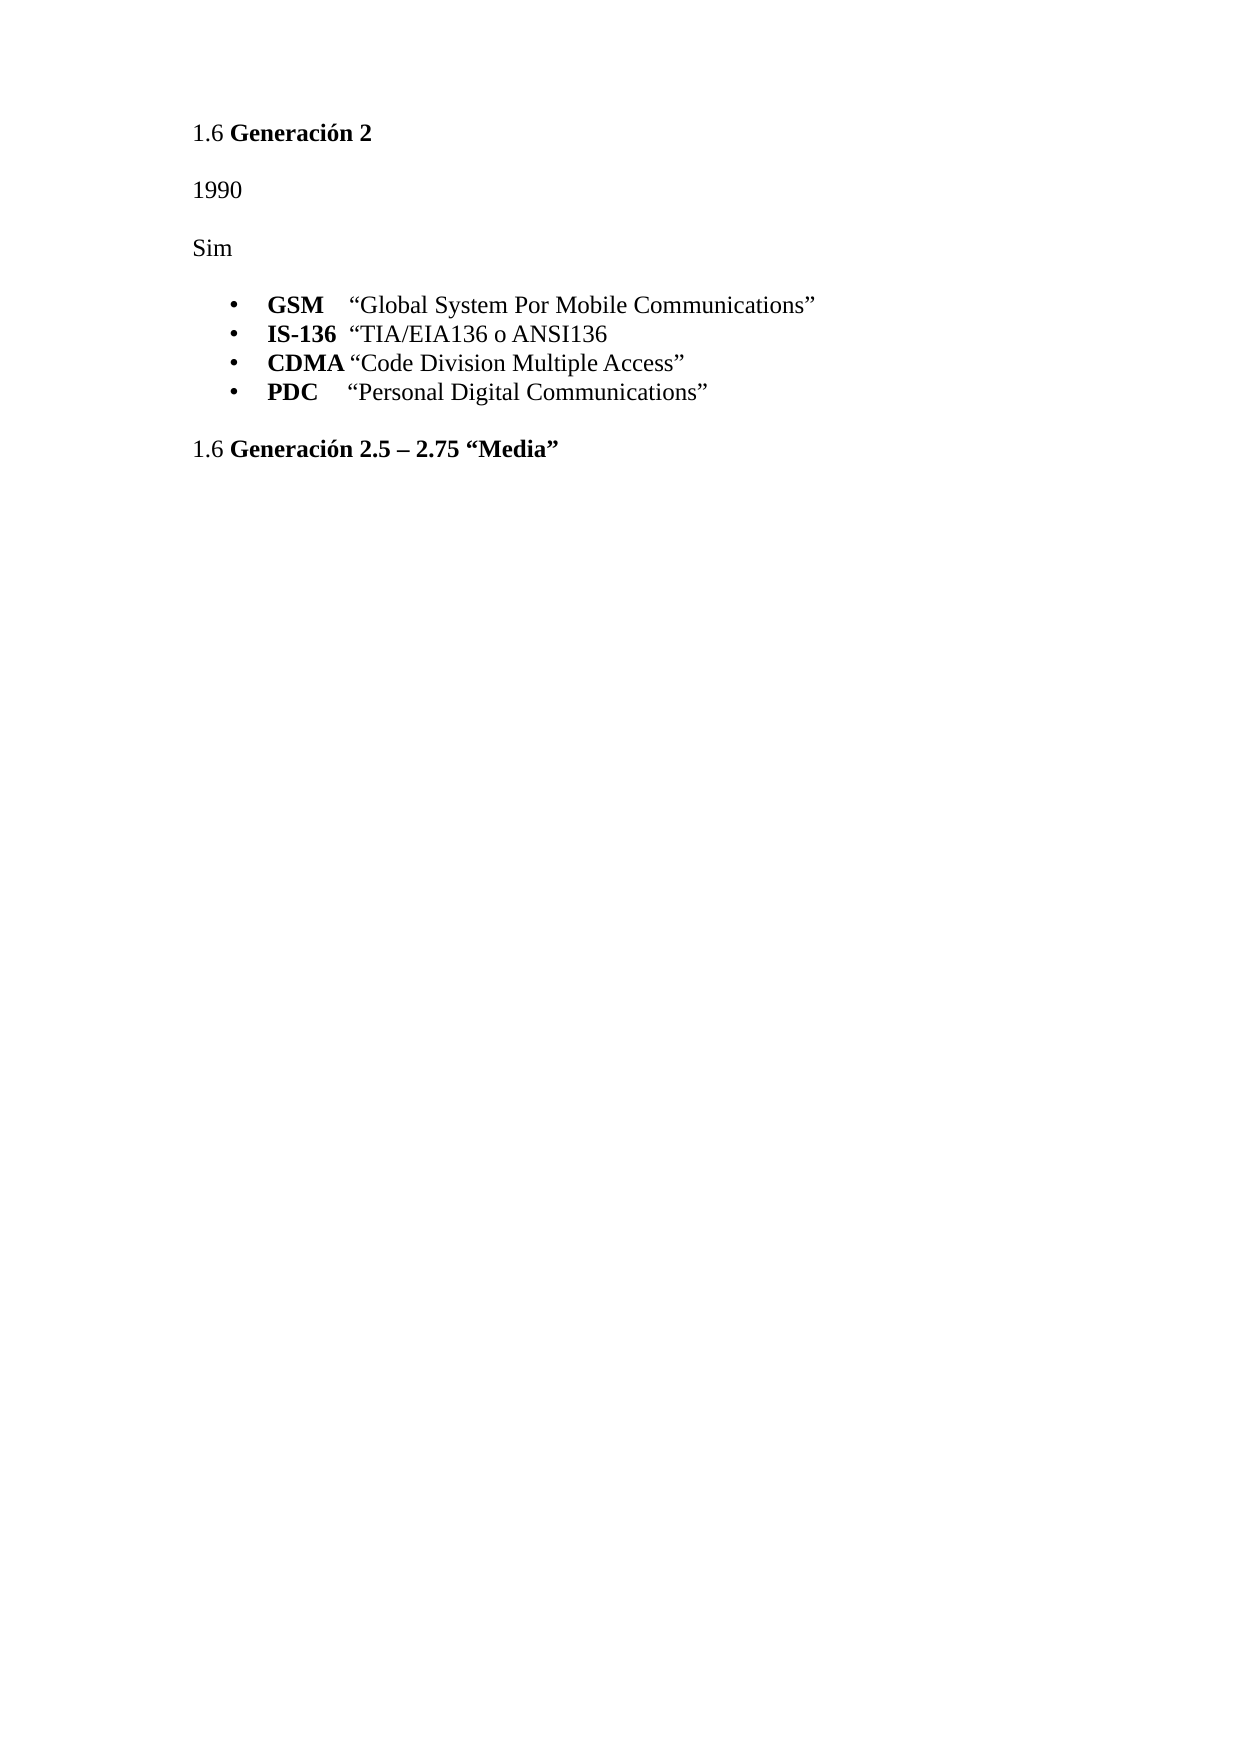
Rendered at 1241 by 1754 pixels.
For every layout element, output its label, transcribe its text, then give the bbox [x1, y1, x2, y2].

list GSM “Global System Por Mobile Communications” [229, 291, 1122, 319]
text Sim [118, 233, 1122, 262]
list IS-136 “TIA/EIA136 o ANSI136 [229, 319, 1122, 348]
text 1990 [118, 176, 1122, 204]
list PDC “Personal Digital Communications” [229, 377, 1122, 406]
text 1.6 Generación 2.5 – 2.75 “Media” [118, 434, 1122, 463]
text 1.6 Generación 2 [118, 118, 1122, 147]
list CDMA “Code Division Multiple Access” [229, 348, 1122, 377]
